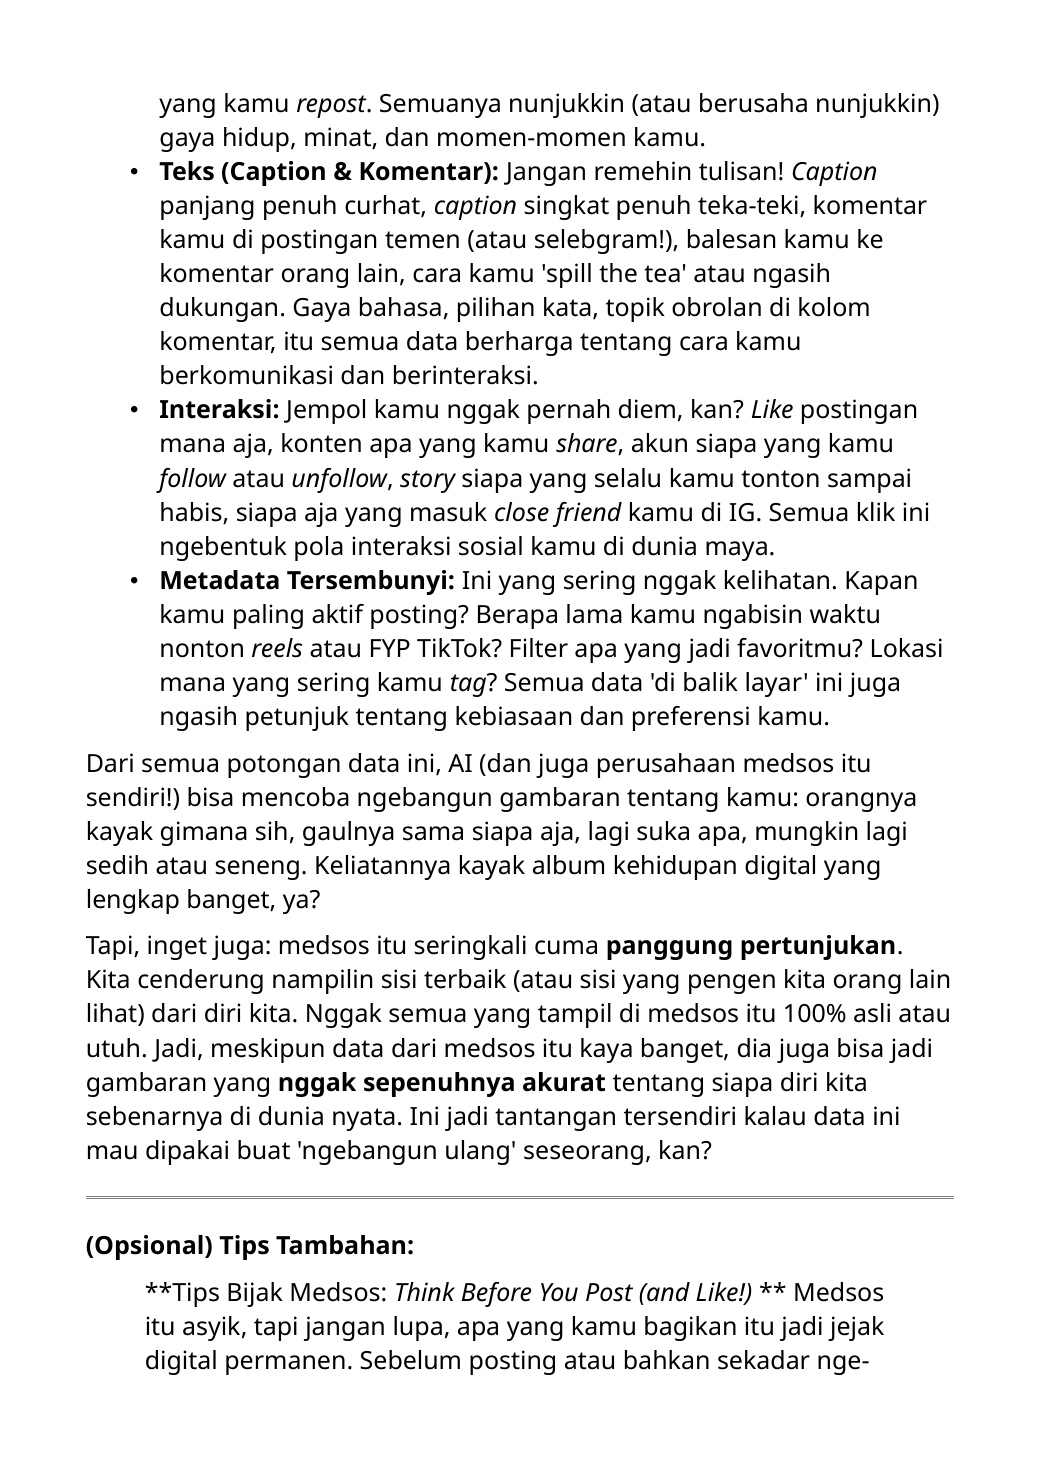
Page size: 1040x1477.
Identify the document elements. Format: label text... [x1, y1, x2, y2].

text **Tips Bijak Medsos: Think Before You Post (and Like!) ** Medsos itu asyik, tapi jangan lupa, apa yang kamu bagikan itu jadi jejak digital permanen. Sebelum posting atau bahkan sekadar nge- [144, 1274, 895, 1377]
text (Opsional) Tips Tambahan: [86, 1228, 954, 1262]
text Tapi, inget juga: medsos itu seringkali cuma panggung pertunjukan. Kita cenderung nampilin sisi terbaik (atau sisi yang pengen kita orang lain lihat) dari diri kita. Nggak semua yang tampil di medsos itu 100% asli atau utuh. Jadi, meskipun data dari medsos itu kaya banget, dia juga bisa jadi gambaran yang nggak sepenuhnya akurat tentang siapa diri kita sebenarnya di dunia nyata. Ini jadi tantangan tersendiri kalau data ini mau dipakai buat 'ngebangun ulang' seseorang, kan? [86, 928, 954, 1166]
list Teks (Caption & Komentar): Jangan remehin tulisan! Caption panjang penuh curhat, caption singkat penuh teka-teki, komentar kamu di postingan temen (atau selebgram!), balesan kamu ke komentar orang lain, cara kamu 'spill the tea' atau ngasih dukungan. Gaya bahasa, pilihan kata, topik obrolan di kolom komentar, itu semua data berharga tentang cara kamu berkomunikasi dan berinteraksi. [130, 154, 954, 392]
list Interaksi: Jempol kamu nggak pernah diem, kan? Like postingan mana aja, konten apa yang kamu share, akun siapa yang kamu follow atau unfollow, story siapa yang selalu kamu tonton sampai habis, siapa aja yang masuk close friend kamu di IG. Semua klik ini ngebentuk pola interaksi sosial kamu di dunia maya. [130, 392, 954, 562]
list yang kamu repost. Semuanya nunjukkin (atau berusaha nunjukkin) gaya hidup, minat, dan momen-momen kamu. [130, 86, 954, 154]
text Dari semua potongan data ini, AI (dan juga perusahaan medsos itu sendiri!) bisa mencoba ngebangun gambaran tentang kamu: orangnya kayak gimana sih, gaulnya sama siapa aja, lagi suka apa, mungkin lagi sedih atau seneng. Keliatannya kayak album kehidupan digital yang lengkap banget, ya? [86, 745, 954, 916]
list Metadata Tersembunyi: Ini yang sering nggak kelihatan. Kapan kamu paling aktif posting? Berapa lama kamu ngabisin waktu nonton reels atau FYP TikTok? Filter apa yang jadi favoritmu? Lokasi mana yang sering kamu tag? Semua data 'di balik layar' ini juga ngasih petunjuk tentang kebiasaan dan preferensi kamu. [130, 562, 954, 733]
